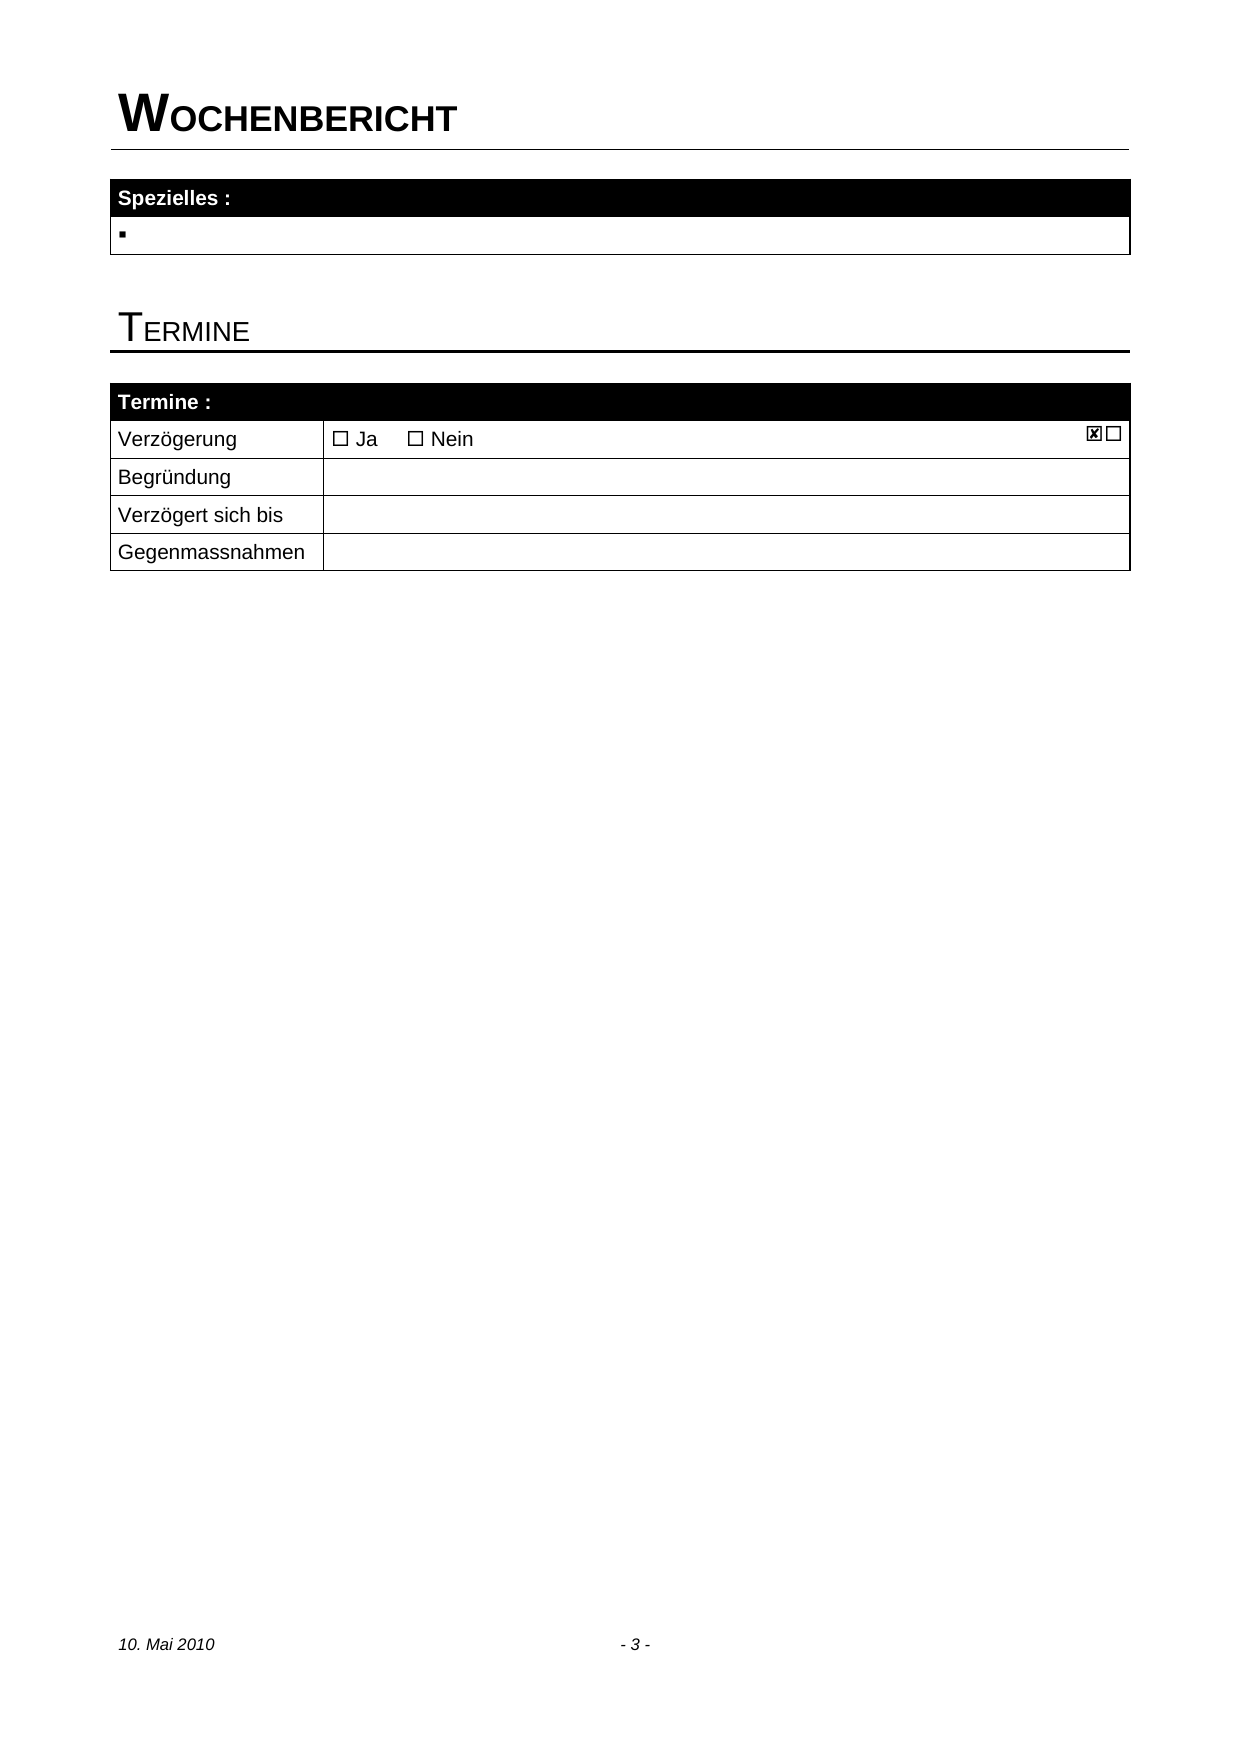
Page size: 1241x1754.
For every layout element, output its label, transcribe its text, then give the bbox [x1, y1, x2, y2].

table_header Termine : [111, 384, 1129, 420]
table_cell [324, 459, 1129, 495]
table_cell  Ja [324, 421, 399, 458]
table_header Spezielles : [111, 180, 1129, 216]
table_cell Gegenmassnahmen [111, 534, 323, 570]
table_cell Verzögerung [111, 421, 323, 458]
table_cell Verzögert sich bis [111, 496, 323, 533]
table_cell [530, 255, 1130, 350]
table_cell Termine [110, 255, 530, 350]
table_cell [324, 534, 1129, 570]
table_cell [324, 496, 1129, 533]
table_cell  Nein [399, 421, 493, 458]
table_cell [111, 217, 1129, 253]
table_cell  [493, 421, 1129, 458]
table_cell Begründung [111, 459, 323, 495]
